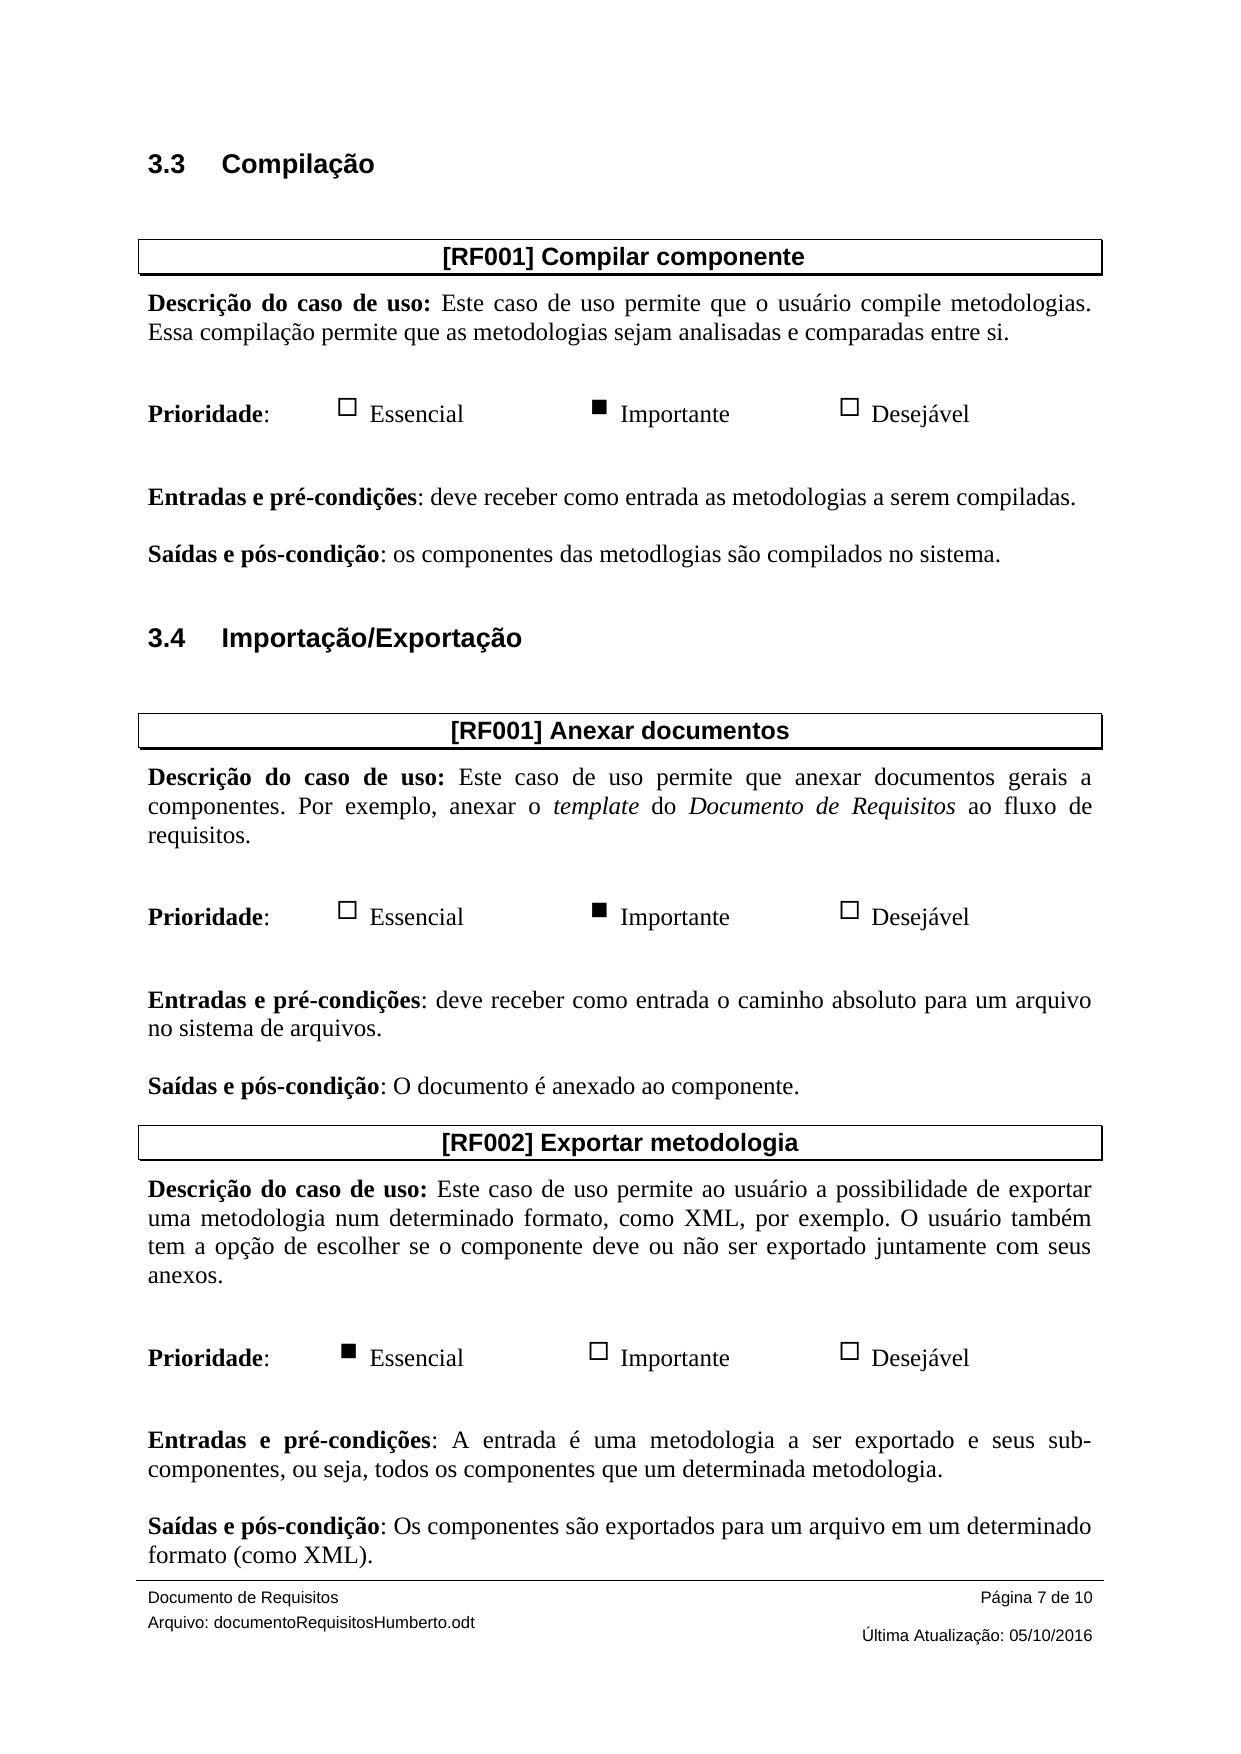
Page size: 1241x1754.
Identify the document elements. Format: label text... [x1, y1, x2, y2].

subtitle Compilação [148, 148, 1092, 179]
table_header  [827, 374, 871, 453]
text Saídas e pós-condição: os componentes das metodlogias são compilados no sistema. [148, 539, 1092, 568]
table_header Essencial [369, 374, 576, 453]
table_header Essencial [369, 877, 576, 956]
table_header Prioridade: [136, 374, 325, 453]
text Descrição do caso de uso: Este caso de uso permite que anexar documentos gerais a componentes. Por exemplo, anexar o template do Documento de Requisitos ao fluxo de requisitos. [148, 762, 1092, 848]
table_header Prioridade: [136, 877, 325, 956]
subtitle [RF002] Exportar metodologia [139, 1126, 1101, 1159]
table_header Importante [620, 374, 827, 453]
table_header  [325, 1318, 369, 1396]
text Descrição do caso de uso: Este caso de uso permite que o usuário compile metodologias. Essa compilação permite que as metodologias sejam analisadas e comparadas entre si. [148, 288, 1092, 346]
text Entradas e pré-condições: deve receber como entrada o caminho absoluto para um arquivo no sistema de arquivos. [148, 985, 1092, 1042]
text [RF001] Compilar componente [139, 240, 1101, 273]
table_header Desejável [871, 877, 1015, 956]
table_header  [325, 877, 369, 956]
table_header  [827, 1318, 871, 1396]
table_header  [576, 877, 620, 956]
table_header Desejável [871, 374, 1015, 453]
table_header Importante [620, 877, 827, 956]
table_header  [827, 877, 871, 956]
text Entradas e pré-condições: A entrada é uma metodologia a ser exportado e seus sub-componentes, ou seja, todos os componentes que um determinada metodologia. [148, 1425, 1092, 1483]
table_header Importante [620, 1318, 827, 1396]
text [RF001] Anexar documentos [139, 714, 1101, 747]
table_header Desejável [871, 1318, 1015, 1396]
text Descrição do caso de uso: Este caso de uso permite ao usuário a possibilidade de exportar uma metodologia num determinado formato, como XML, por exemplo. O usuário também tem a opção de escolher se o componente deve ou não ser exportado juntamente com seus anexos. [148, 1174, 1092, 1289]
table_header  [576, 1318, 620, 1396]
table_header  [325, 374, 369, 453]
text Entradas e pré-condições: deve receber como entrada as metodologias a serem compiladas. [148, 482, 1092, 511]
text Saídas e pós-condição: O documento é anexado ao componente. [148, 1071, 1092, 1100]
table_header  [576, 374, 620, 453]
subtitle Importação/Exportação [148, 622, 1092, 653]
table_header Prioridade: [136, 1318, 325, 1396]
table_header Essencial [369, 1318, 576, 1396]
text Saídas e pós-condição: Os componentes são exportados para um arquivo em um determinado formato (como XML). [148, 1511, 1092, 1569]
